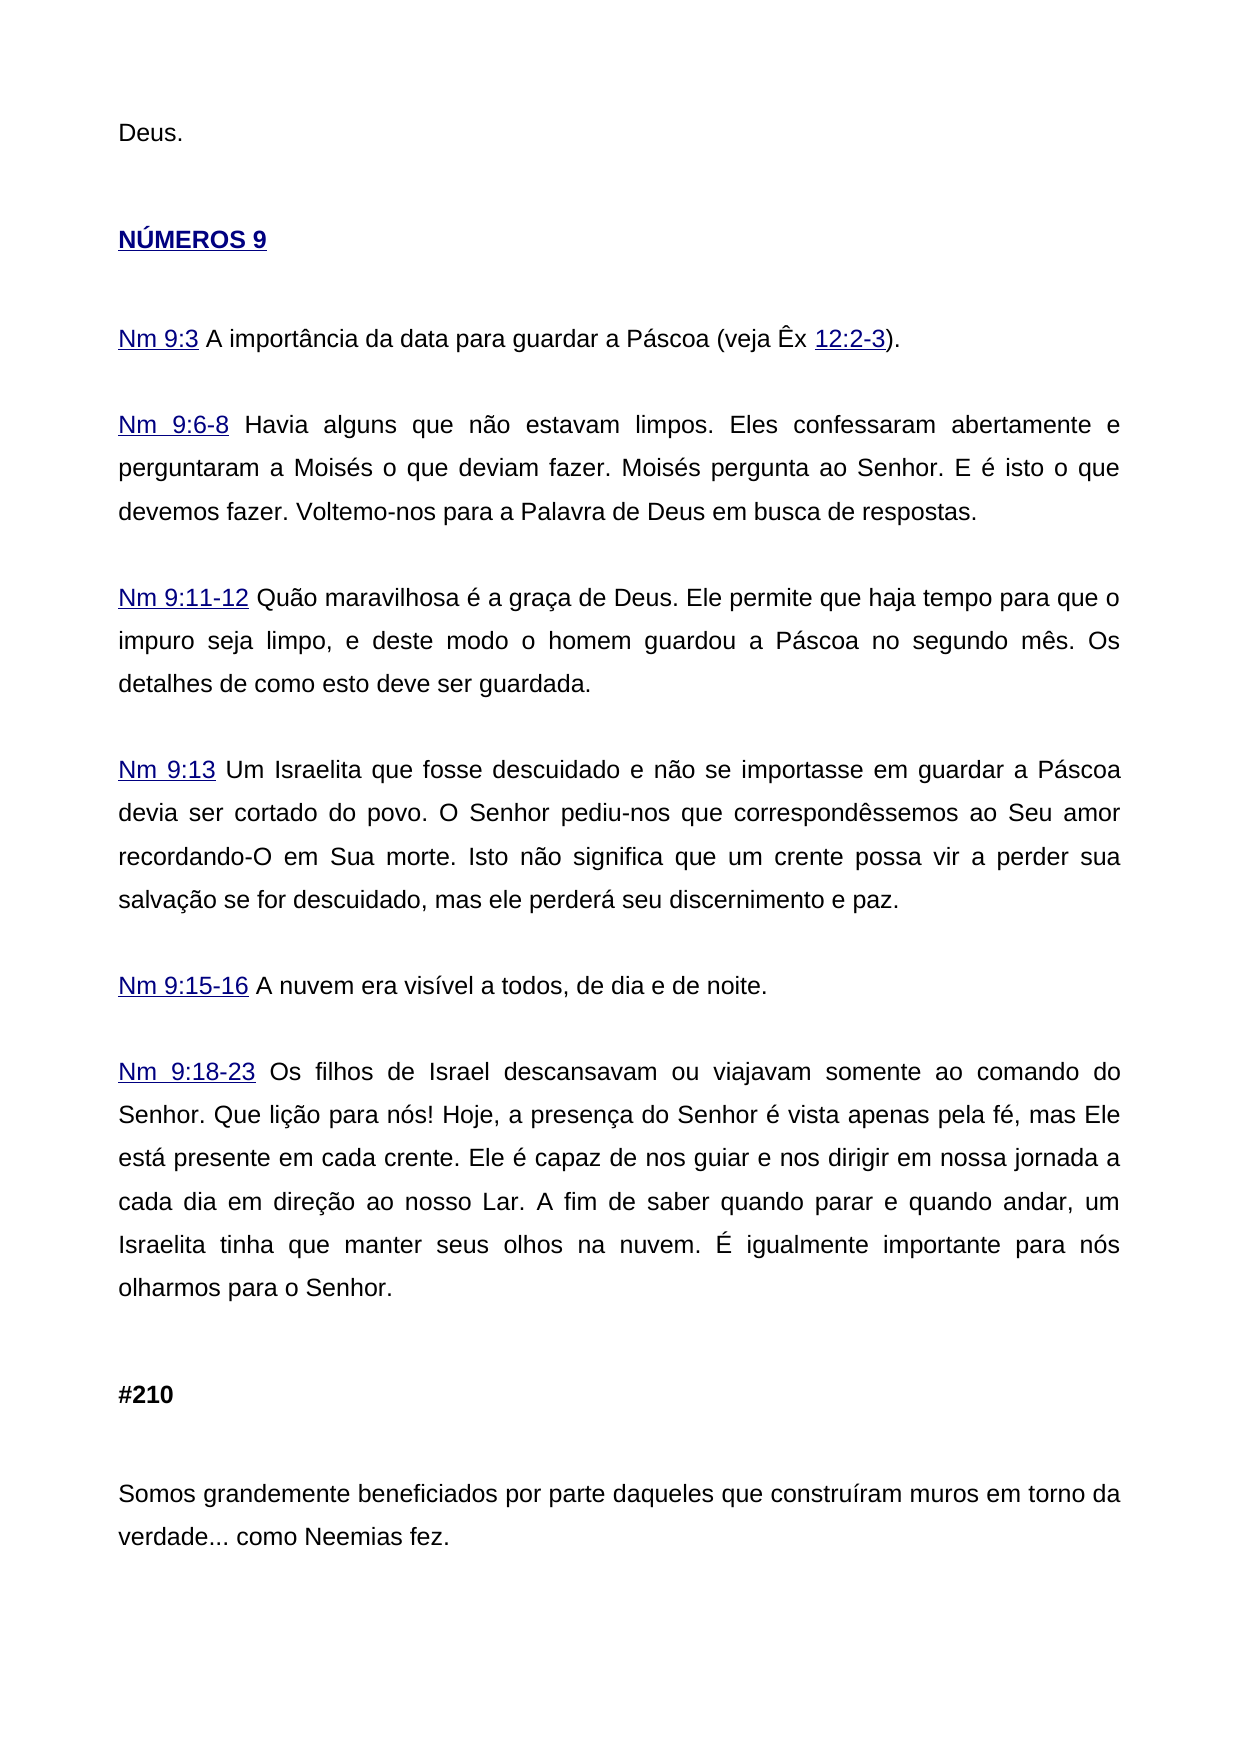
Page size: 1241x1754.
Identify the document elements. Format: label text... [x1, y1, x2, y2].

subtitle NÚMEROS 9 [118, 225, 1122, 254]
text Nm 9:15-16 A nuvem era visível a todos, de dia e de noite. [118, 971, 1122, 999]
text Nm 9:6-8 Havia alguns que não estavam limpos. Eles confessaram abertamente e perguntaram a Moisés o que deviam fazer. Moisés pergunta ao Senhor. E é isto o que devemos fazer. Voltemo-nos para a Palavra de Deus em busca de respostas. [118, 410, 1122, 525]
subtitle #210 [118, 1380, 1122, 1408]
text Deus. [118, 118, 1122, 147]
text Somos grandemente beneficiados por parte daqueles que construíram muros em torno da verdade... como Neemias fez. [118, 1478, 1122, 1550]
text Nm 9:13 Um Israelita que fosse descuidado e não se importasse em guardar a Páscoa devia ser cortado do povo. O Senhor pediu-nos que correspondêssemos ao Seu amor recordando-O em Sua morte. Isto não significa que um crente possa vir a perder sua salvação se for descuidado, mas ele perderá seu discernimento e paz. [118, 755, 1122, 913]
text Nm 9:11-12 Quão maravilhosa é a graça de Deus. Ele permite que haja tempo para que o impuro seja limpo, e deste modo o homem guardou a Páscoa no segundo mês. Os detalhes de como esto deve ser guardada. [118, 583, 1122, 698]
text Nm 9:3 A importância da data para guardar a Páscoa (veja Êx 12:2-3). [118, 324, 1122, 353]
text Nm 9:18-23 Os filhos de Israel descansavam ou viajavam somente ao comando do Senhor. Que lição para nós! Hoje, a presença do Senhor é vista apenas pela fé, mas Ele está presente em cada crente. Ele é capaz de nos guiar e nos dirigir em nossa jornada a cada dia em direção ao nosso Lar. A fim de saber quando parar e quando andar, um Israelita tinha que manter seus olhos na nuvem. É igualmente importante para nós olharmos para o Senhor. [118, 1057, 1122, 1301]
